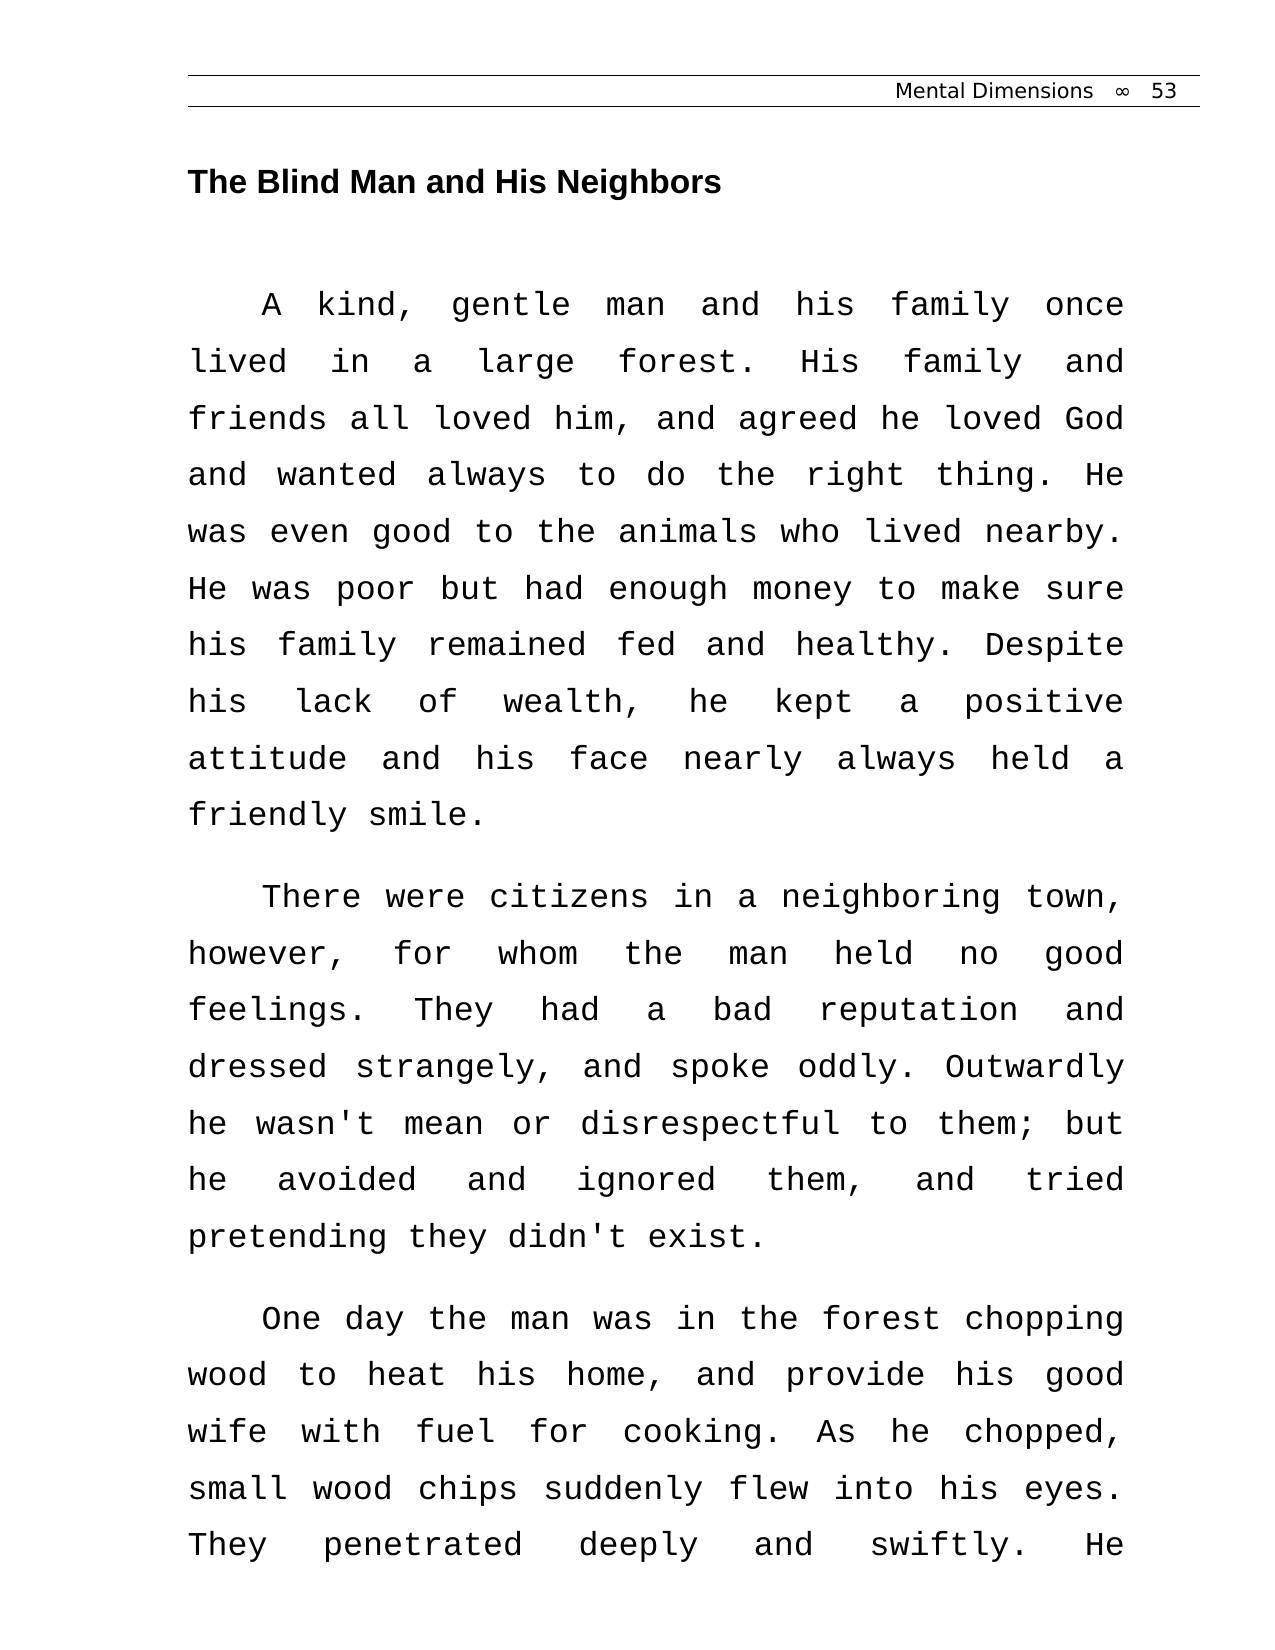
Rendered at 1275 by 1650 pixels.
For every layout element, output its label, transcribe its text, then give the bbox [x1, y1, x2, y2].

text One day the man was in the forest chopping wood to heat his home, and provide his good wife with fuel for cooking. As he chopped, small wood chips suddenly flew into his eyes. They penetrated deeply and swiftly. He [187, 1301, 1125, 1566]
text A kind, gentle man and his family once lived in a large forest. His family and friends all loved him, and agreed he loved God and wanted always to do the right thing. He was even good to the animals who lived nearby. He was poor but had enough money to make sure his family remained fed and healthy. Despite his lack of wealth, he kept a positive attitude and his face nearly always held a friendly smile. [187, 288, 1125, 836]
subtitle The Blind Man and His Neighbors [187, 162, 1200, 200]
text There were citizens in a neighboring town, however, for whom the man held no good feelings. They had a bad reputation and dressed strangely, and spoke oddly. Outwardly he wasn't mean or disrespectful to them; but he avoided and ignored them, and tried pretending they didn't exist. [187, 880, 1125, 1258]
